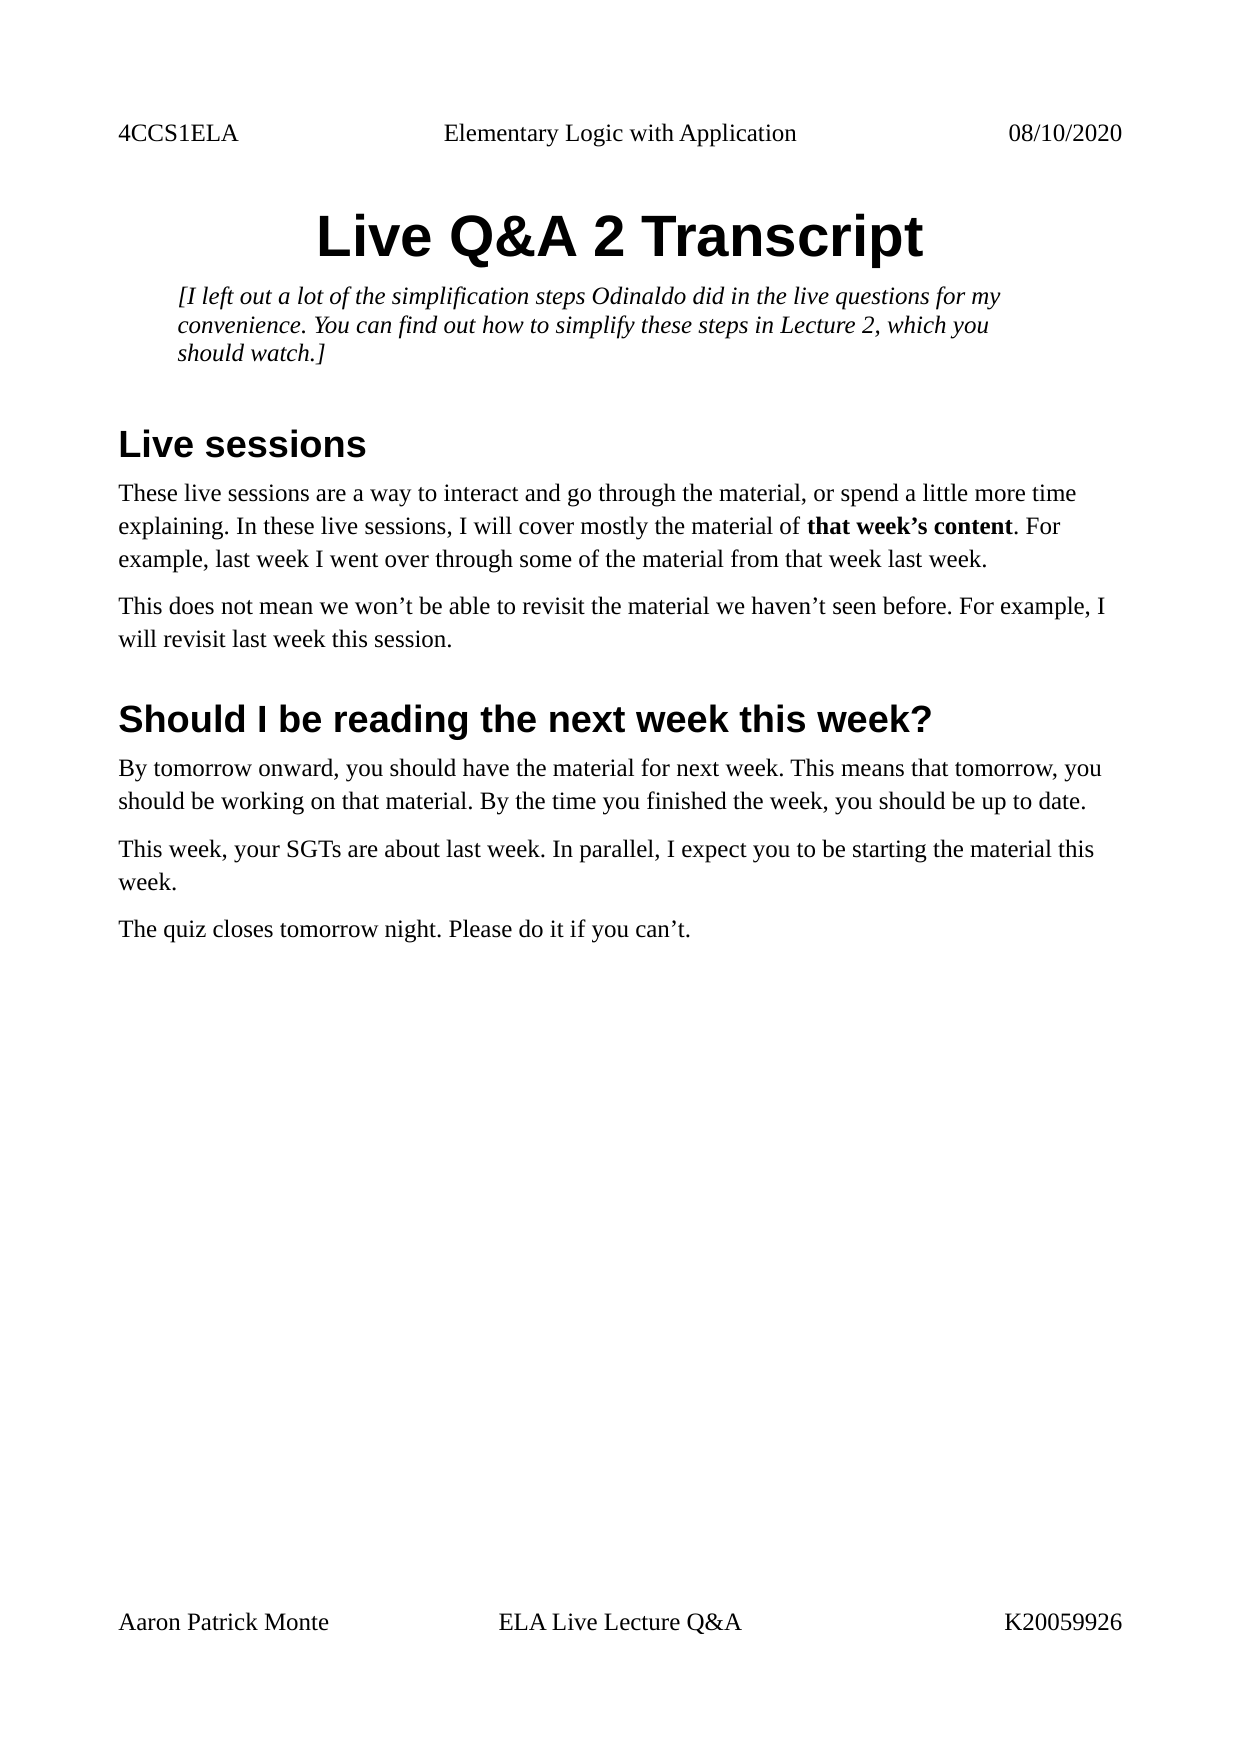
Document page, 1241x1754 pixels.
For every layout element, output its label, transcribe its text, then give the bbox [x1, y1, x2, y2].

subtitle Live sessions [118, 422, 1122, 465]
text This week, your SGTs are about last week. In parallel, I expect you to be starting the material this week. [118, 834, 1122, 896]
text This does not mean we won’t be able to revisit the material we haven’t seen before. For example, I will revisit last week this session. [118, 591, 1122, 653]
subtitle Should I be reading the next week this week? [118, 697, 1122, 741]
text By tomorrow onward, you should have the material for next week. This means that tomorrow, you should be working on that material. By the time you finished the week, you should be up to date. [118, 753, 1122, 815]
title Live Q&A 2 Transcript [118, 201, 1122, 268]
text These live sessions are a way to interact and go through the material, or spend a little more time explaining. In these live sessions, I will cover mostly the material of that week’s content. For example, last week I went over through some of the material from that week last week. [118, 478, 1122, 573]
text [I left out a lot of the simplification steps Odinaldo did in the live questions for my convenience. You can find out how to simplify these steps in Lecture 2, which you should watch.] [177, 281, 1063, 367]
text The quiz closes tomorrow night. Please do it if you can’t. [118, 914, 1122, 943]
